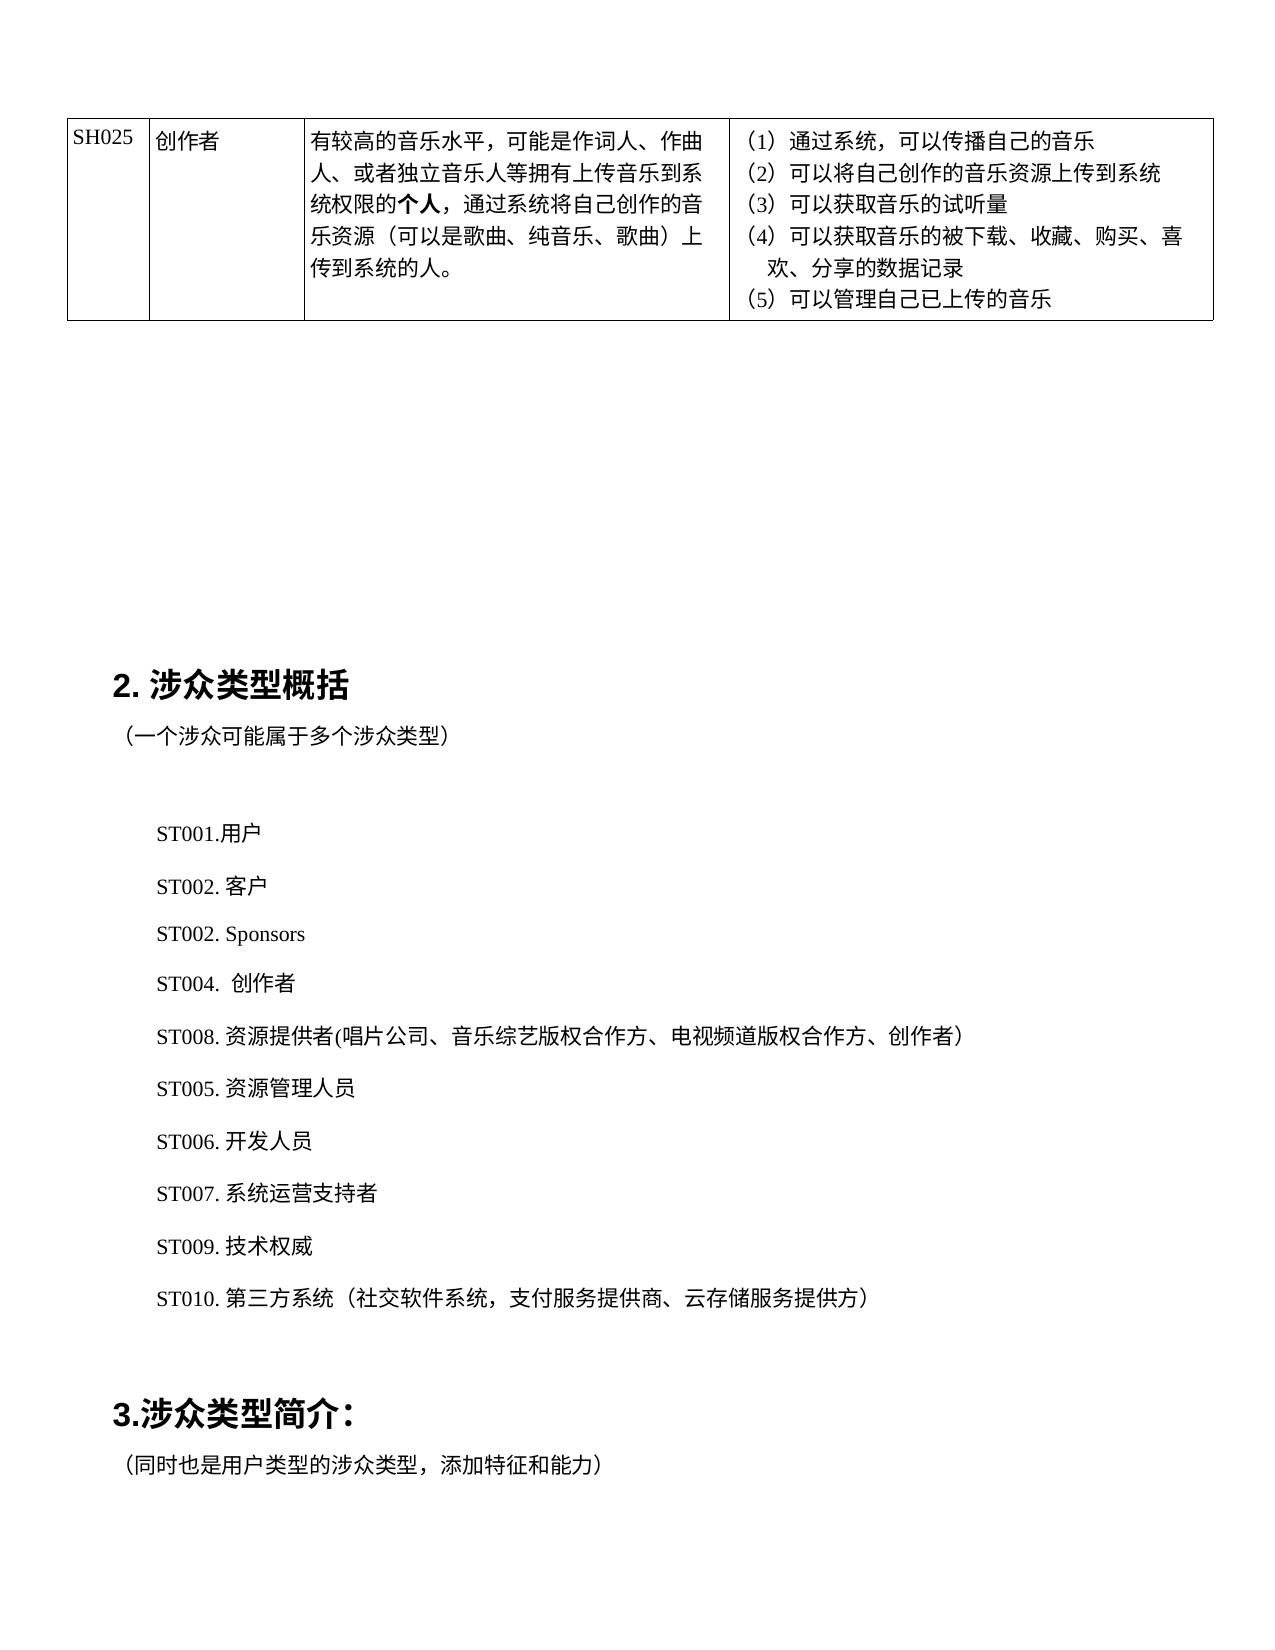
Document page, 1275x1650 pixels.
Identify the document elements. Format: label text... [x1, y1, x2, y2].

text ST004. 创作者 [112, 966, 1156, 998]
text ST009. 技术权威 [112, 1229, 1156, 1260]
text （一个涉众可能属于多个涉众类型） [112, 719, 1156, 751]
subtitle 2. 涉众类型概括 [112, 658, 1156, 707]
subtitle 3.涉众类型简介： [112, 1387, 1156, 1436]
text ST001.用户 [112, 816, 1156, 848]
text ST002. 客户 [112, 869, 1156, 901]
text ST002. Sponsors [112, 921, 1156, 947]
table_cell 创作者 [150, 119, 304, 320]
table_cell 有较高的音乐水平，可能是作词人、作曲人、或者独立音乐人等拥有上传音乐到系统权限的个人，通过系统将自己创作的音乐资源（可以是歌曲、纯音乐、歌曲）上传到系统的人。 [305, 119, 729, 320]
table_cell SH025 [68, 119, 149, 320]
text ST005. 资源管理人员 [112, 1071, 1156, 1103]
table_cell （1）通过系统，可以传播自己的音乐 （2）可以将自己创作的音乐资源上传到系统 （3）可以获取音乐的试听量 （4）可以获取音乐的被下载、收藏、购买、喜 欢、分享的数据记录 （5）可以管理自己已上传的音乐 [730, 119, 1213, 320]
text ST008. 资源提供者(唱片公司、音乐综艺版权合作方、电视频道版权合作方、创作者） [112, 1019, 1156, 1050]
text ST007. 系统运营支持者 [112, 1176, 1156, 1208]
text ST006. 开发人员 [112, 1124, 1156, 1155]
text ST010. 第三方系统（社交软件系统，支付服务提供商、云存储服务提供方） [112, 1281, 1156, 1313]
text （同时也是用户类型的涉众类型，添加特征和能力） [112, 1448, 1156, 1480]
